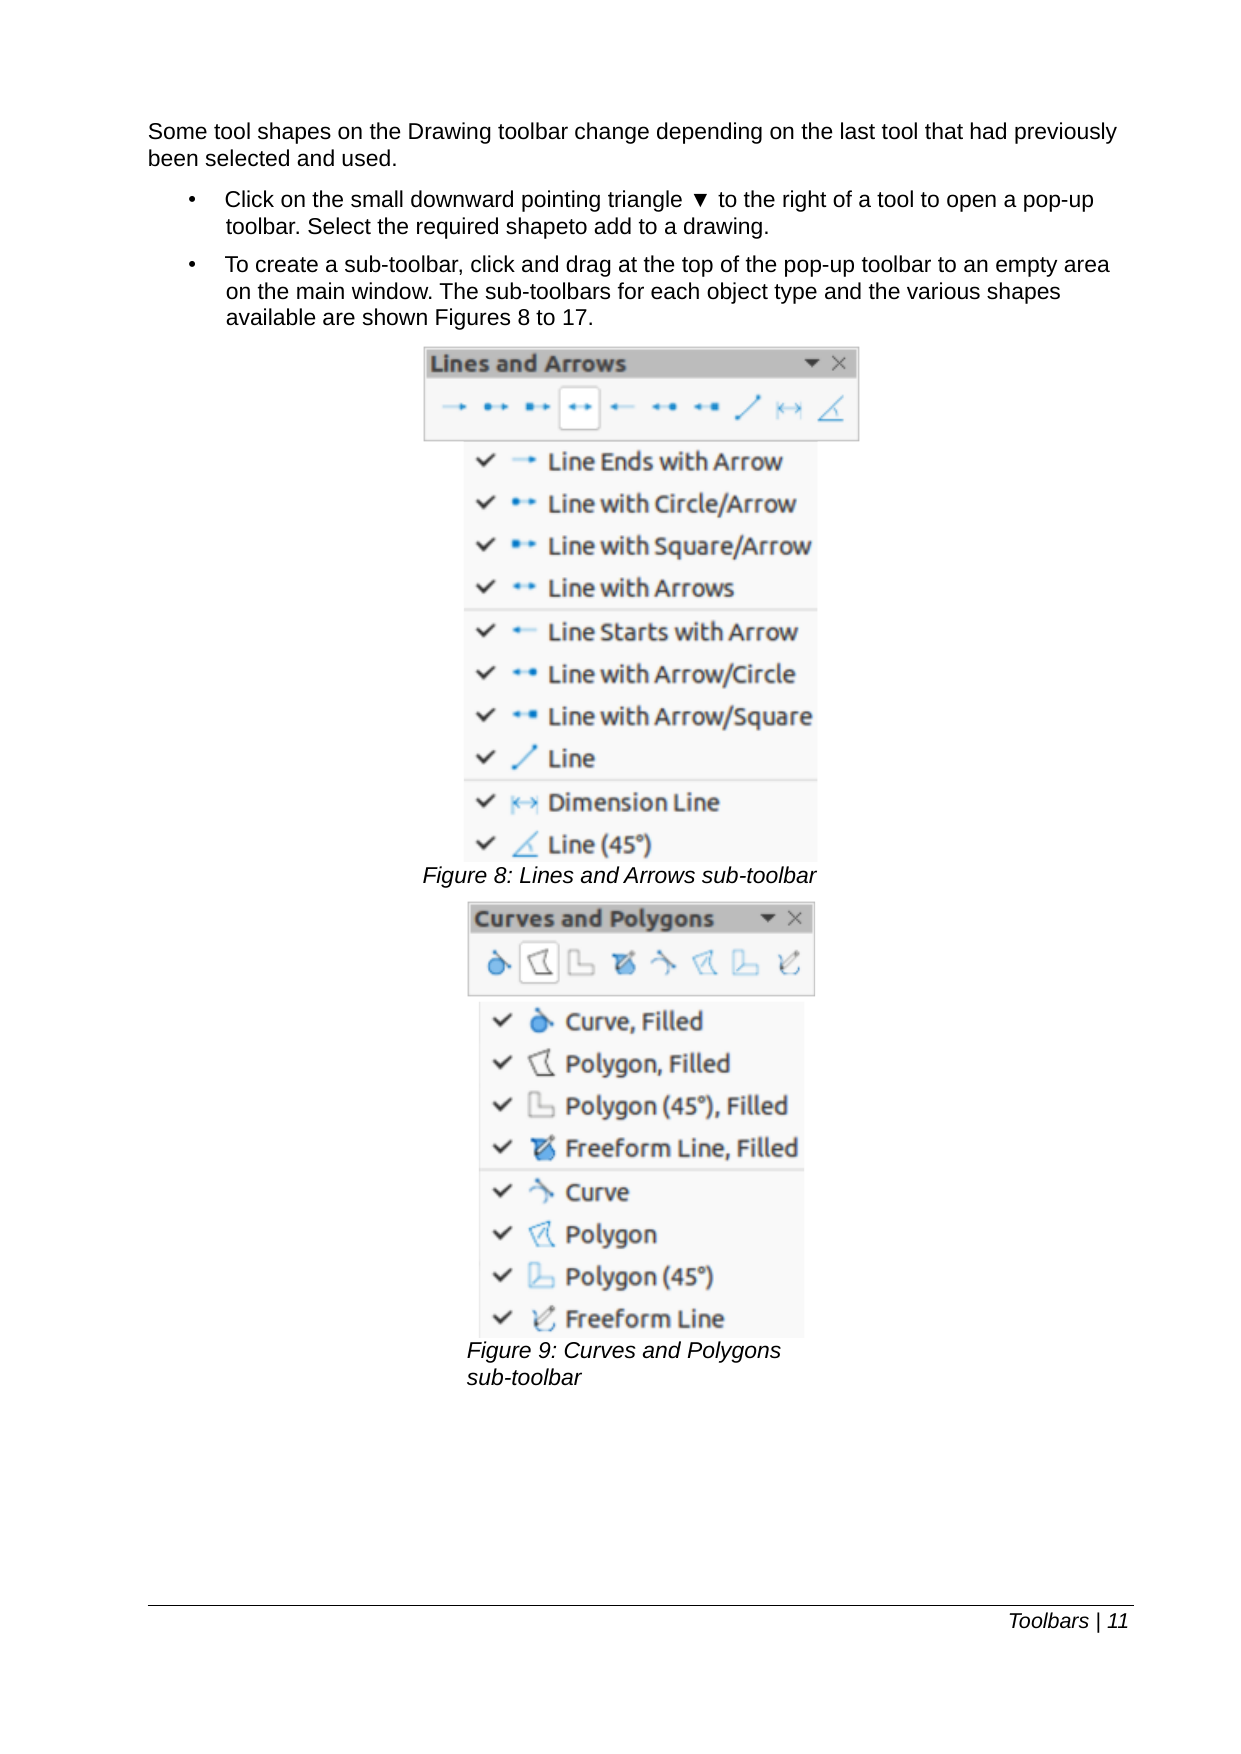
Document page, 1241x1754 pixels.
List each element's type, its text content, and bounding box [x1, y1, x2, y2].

picture [422, 346, 860, 862]
text Figure 8: Lines and Arrows sub-toolbar [422, 862, 859, 888]
list To create a sub-toolbar, click and drag at the top of the pop-up toolbar to an empty area on the main window. The sub-toolbars for each object type and the various shapes available are shown Figures 8 to 17. [185, 248, 1134, 333]
list Click on the small downward pointing triangle ▼ to the right of a tool to open a pop-up toolbar. Select the required shapeto add to a drawing. [185, 183, 1134, 239]
picture [466, 900, 815, 1338]
text Figure 9: Curves and Polygons sub-toolbar [467, 1338, 815, 1390]
text Some tool shapes on the Drawing toolbar change depending on the last tool that had previously been selected and used. [148, 118, 1134, 171]
